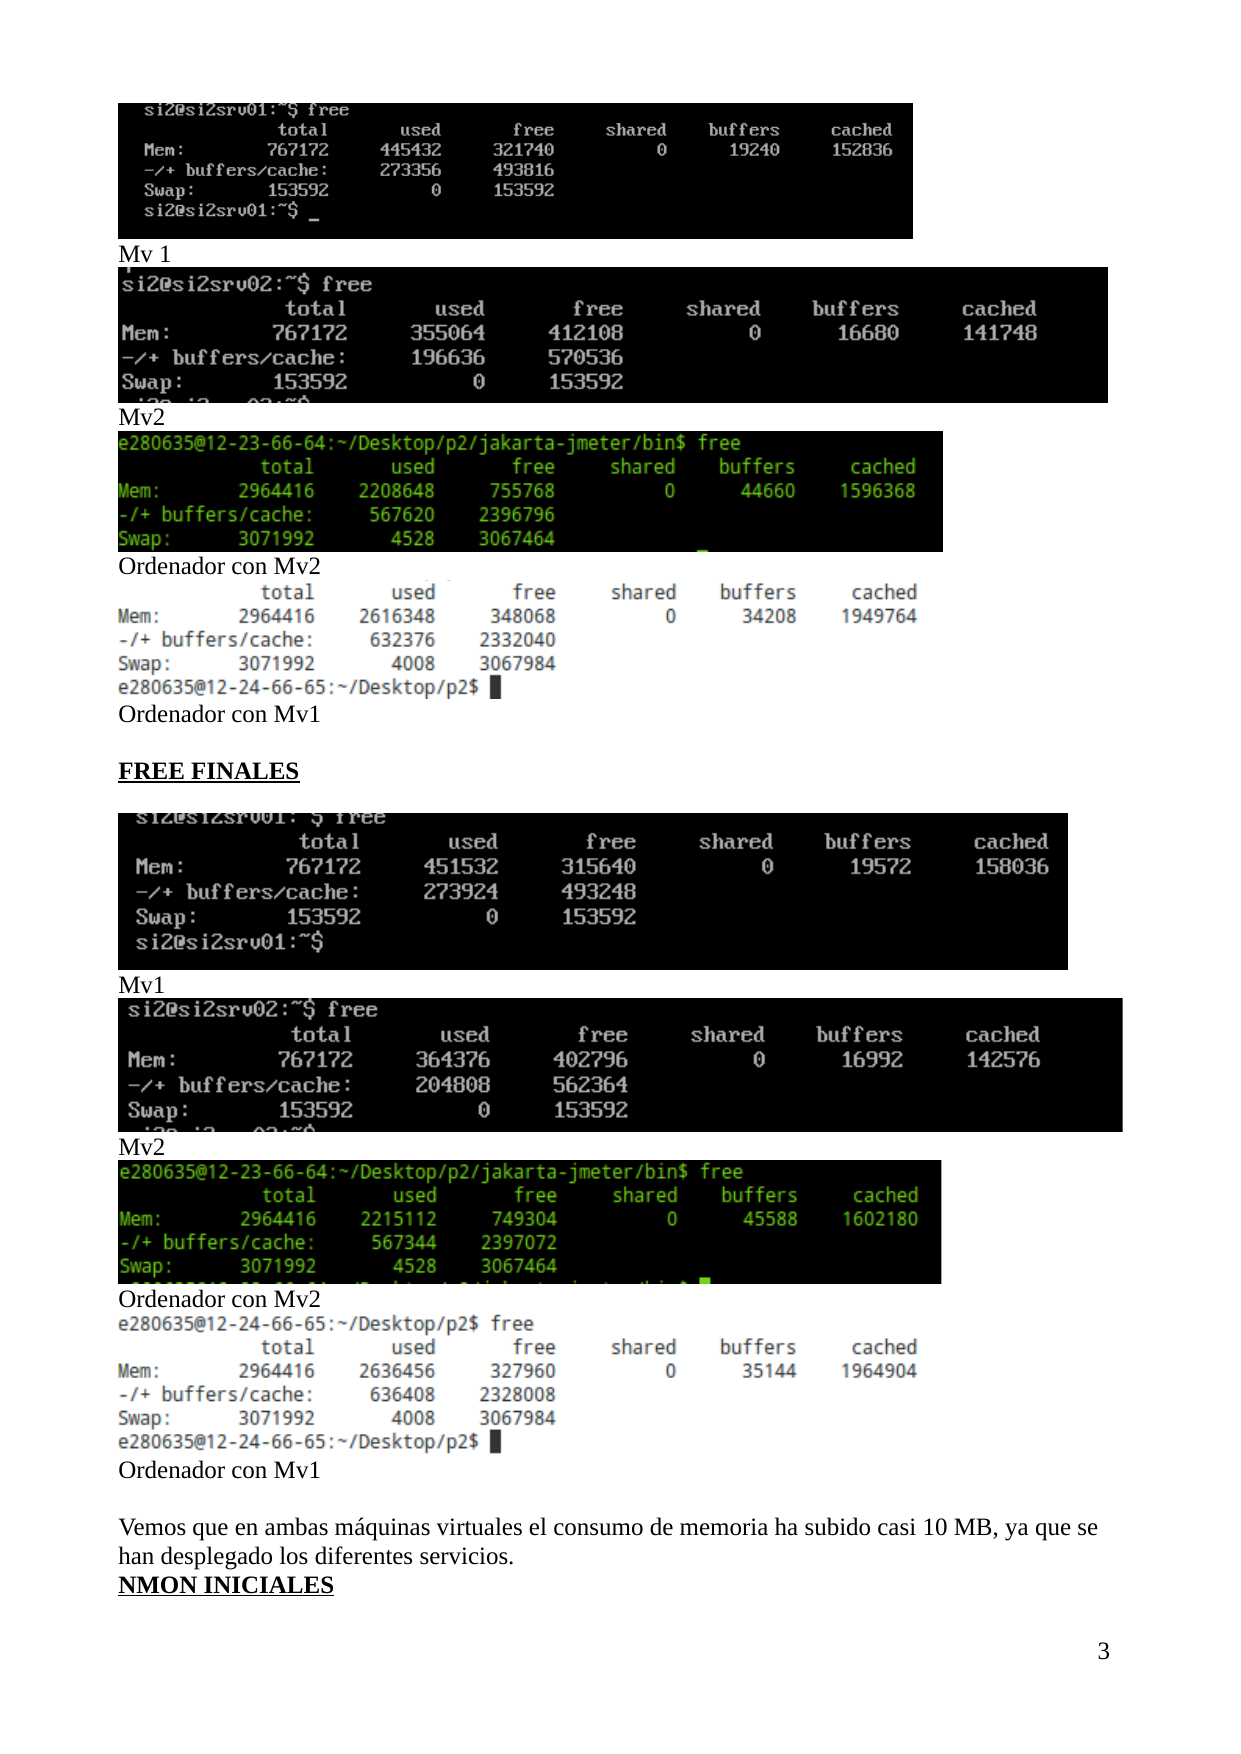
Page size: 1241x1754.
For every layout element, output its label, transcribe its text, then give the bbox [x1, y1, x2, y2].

text Mv1 [118, 970, 1122, 998]
text Ordenador con Mv1 [118, 699, 1122, 727]
text Mv 1 [118, 239, 1122, 267]
text Vemos que en ambas máquinas virtuales el consumo de memoria ha subido casi 10 MB, ya que se han desplegado los diferentes servicios. [118, 1512, 1122, 1570]
text Ordenador con Mv2 [118, 1284, 1122, 1312]
text Ordenador con Mv1 [118, 1455, 1122, 1483]
text Mv2 [118, 1132, 1122, 1160]
text FREE FINALES [118, 756, 1122, 785]
text Ordenador con Mv2 [118, 551, 1122, 580]
text NMON INICIALES [118, 1570, 1122, 1598]
text Mv2 [118, 402, 1122, 431]
